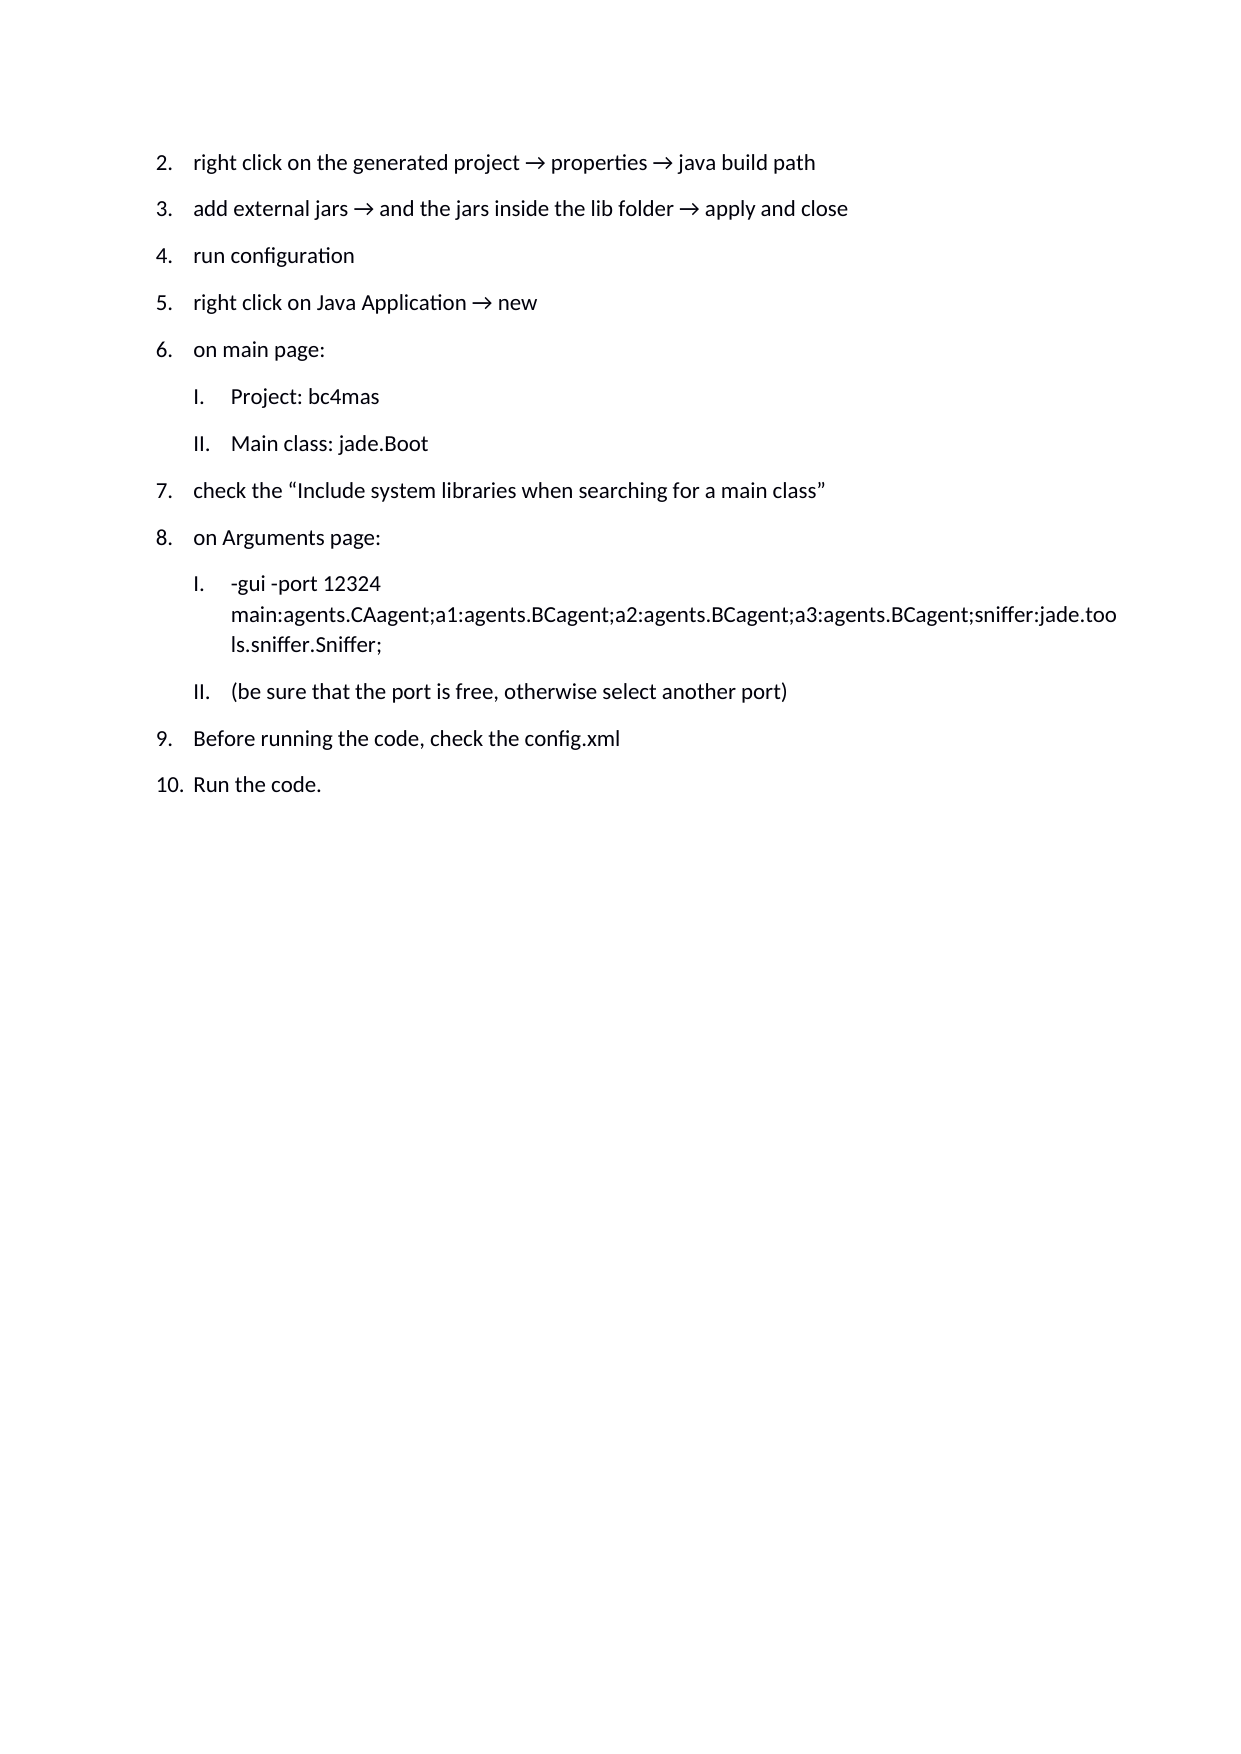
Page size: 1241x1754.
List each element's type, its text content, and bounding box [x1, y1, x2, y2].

list Before running the code, check the config.xml [156, 724, 1122, 752]
list -gui -port 12324 main:agents.CAagent;a1:agents.BCagent;a2:agents.BCagent;a3:agents.BCagent;sniffer:jade.tools.sniffer.Sniffer; [193, 569, 1122, 658]
list (be sure that the port is free, otherwise select another port) [193, 677, 1122, 705]
list Project: bc4mas [193, 382, 1122, 410]
list check the “Include system libraries when searching for a main class” [156, 476, 1122, 504]
list Main class: jade.Boot [193, 429, 1122, 457]
list on Arguments page: [156, 523, 1122, 551]
list Run the code. [156, 771, 1122, 798]
list add external jars → and the jars inside the lib folder → apply and close [156, 194, 1122, 222]
list run configuration [156, 241, 1122, 269]
list right click on Java Application → new [156, 288, 1122, 316]
list right click on the generated project → properties → java build path [156, 148, 1122, 176]
list on main page: [156, 335, 1122, 363]
